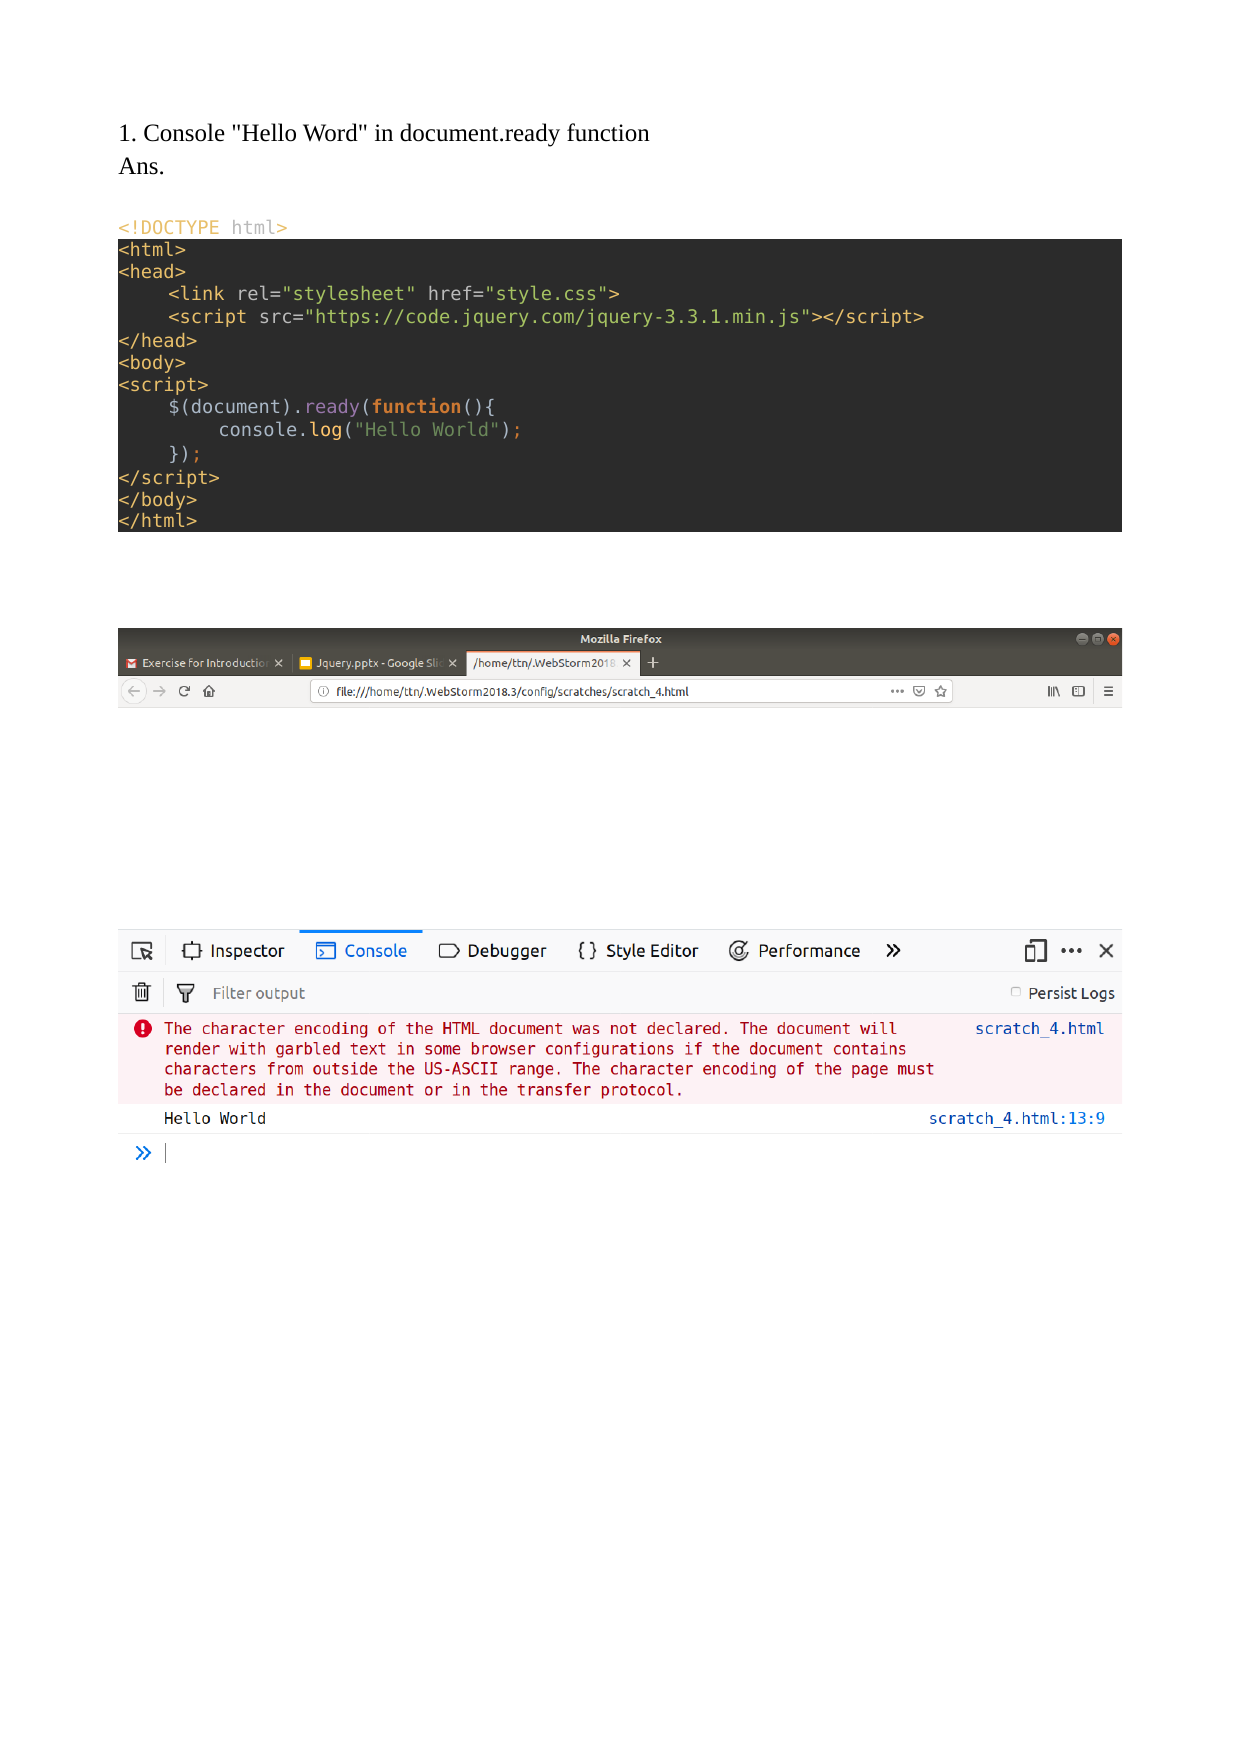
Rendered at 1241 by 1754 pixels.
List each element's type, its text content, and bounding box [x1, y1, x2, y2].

text }); [118, 443, 1122, 467]
text </body> [118, 488, 1122, 510]
text <html> [118, 239, 1122, 261]
text <link rel="stylesheet" href="style.css"> [118, 283, 1122, 306]
text $(document).ready(function(){ [118, 396, 1122, 419]
text <script src="https://code.jquery.com/jquery-3.3.1.min.js"></script> [118, 306, 1122, 330]
text 1. Console "Hello Word" in document.ready function [118, 118, 1122, 147]
text <body> [118, 352, 1122, 374]
text </html> [118, 510, 1122, 532]
picture [118, 628, 1123, 1202]
text console.log("Hello World"); [118, 419, 1122, 443]
text Ans. [118, 151, 1122, 180]
text </script> [118, 467, 1122, 488]
text <!DOCTYPE html> [118, 217, 1122, 239]
text <head> [118, 261, 1122, 283]
text </head> [118, 330, 1122, 352]
text <script> [118, 374, 1122, 396]
